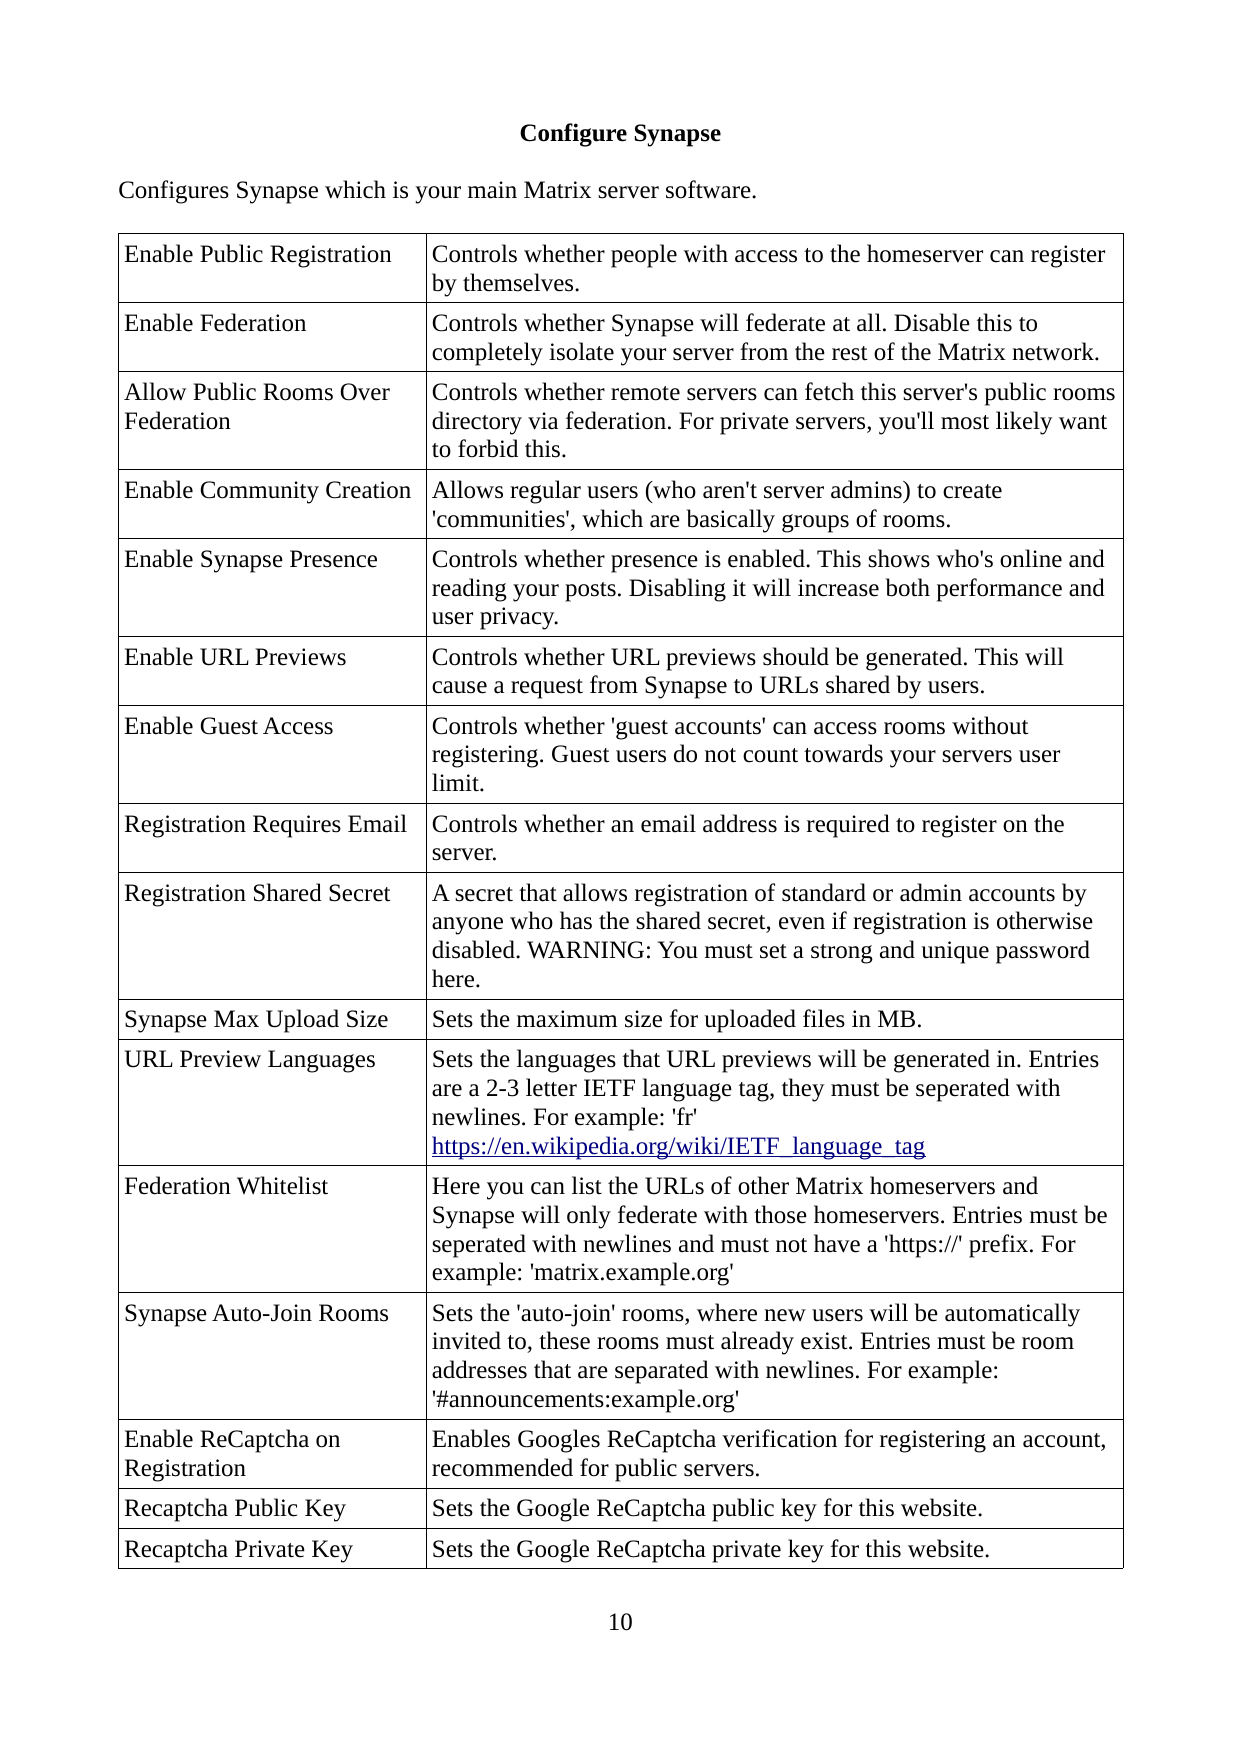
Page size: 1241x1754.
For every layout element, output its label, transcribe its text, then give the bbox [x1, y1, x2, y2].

table_cell Enable ReCaptcha on Registration [119, 1420, 426, 1487]
table_cell URL Preview Languages [119, 1040, 426, 1165]
table_cell Allows regular users (who aren't server admins) to create 'communities', which are basically groups of rooms. [427, 470, 1123, 538]
table_cell Enable Synapse Presence [119, 539, 426, 636]
table_cell Federation Whitelist [119, 1166, 426, 1292]
text Configures Synapse which is your main Matrix server software. [118, 176, 1122, 204]
table_cell Enable URL Previews [119, 637, 426, 705]
table_cell Sets the Google ReCaptcha private key for this website. [427, 1529, 1123, 1568]
text Configure Synapse [118, 118, 1122, 147]
table_cell Controls whether Synapse will federate at all. Disable this to completely isolate your server from the rest of the Matrix network. [427, 303, 1123, 371]
table_cell Synapse Auto-Join Rooms [119, 1293, 426, 1418]
table_cell Allow Public Rooms Over Federation [119, 372, 426, 469]
table_cell Registration Shared Secret [119, 873, 426, 998]
table_cell Enable Guest Access [119, 706, 426, 803]
table_cell Controls whether remote servers can fetch this server's public rooms directory via federation. For private servers, you'll most likely want to forbid this. [427, 372, 1123, 469]
table_cell Sets the Google ReCaptcha public key for this website. [427, 1489, 1123, 1528]
table_cell Controls whether URL previews should be generated. This will cause a request from Synapse to URLs shared by users. [427, 637, 1123, 705]
table_cell Here you can list the URLs of other Matrix homeservers and Synapse will only federate with those homeservers. Entries must be seperated with newlines and must not have a 'https://' prefix. For example: 'matrix.example.org' [427, 1166, 1123, 1292]
table_cell Sets the 'auto-join' rooms, where new users will be automatically invited to, these rooms must already exist. Entries must be room addresses that are separated with newlines. For example: '#announcements:example.org' [427, 1293, 1123, 1418]
table_cell Recaptcha Public Key [119, 1489, 426, 1528]
table_cell Enables Googles ReCaptcha verification for registering an account, recommended for public servers. [427, 1420, 1123, 1487]
table_cell Synapse Max Upload Size [119, 1000, 426, 1039]
table_cell Enable Community Creation [119, 470, 426, 538]
table_cell Sets the languages that URL previews will be generated in. Entries are a 2-3 letter IETF language tag, they must be seperated with newlines. For example: 'fr' https://en.wikipedia.org/wiki/IETF_language_tag [427, 1040, 1123, 1165]
table_cell Enable Federation [119, 303, 426, 371]
table_cell Controls whether presence is enabled. This shows who's online and reading your posts. Disabling it will increase both performance and user privacy. [427, 539, 1123, 636]
table_cell Registration Requires Email [119, 804, 426, 872]
table_header Enable Public Registration [119, 234, 426, 302]
table_cell Controls whether an email address is required to register on the server. [427, 804, 1123, 872]
table_cell A secret that allows registration of standard or admin accounts by anyone who has the shared secret, even if registration is otherwise disabled. WARNING: You must set a strong and unique password here. [427, 873, 1123, 998]
table_cell Sets the maximum size for uploaded files in MB. [427, 1000, 1123, 1039]
table_cell Recaptcha Private Key [119, 1529, 426, 1568]
table_header Controls whether people with access to the homeserver can register by themselves. [427, 234, 1123, 302]
table_cell Controls whether 'guest accounts' can access rooms without registering. Guest users do not count towards your servers user limit. [427, 706, 1123, 803]
